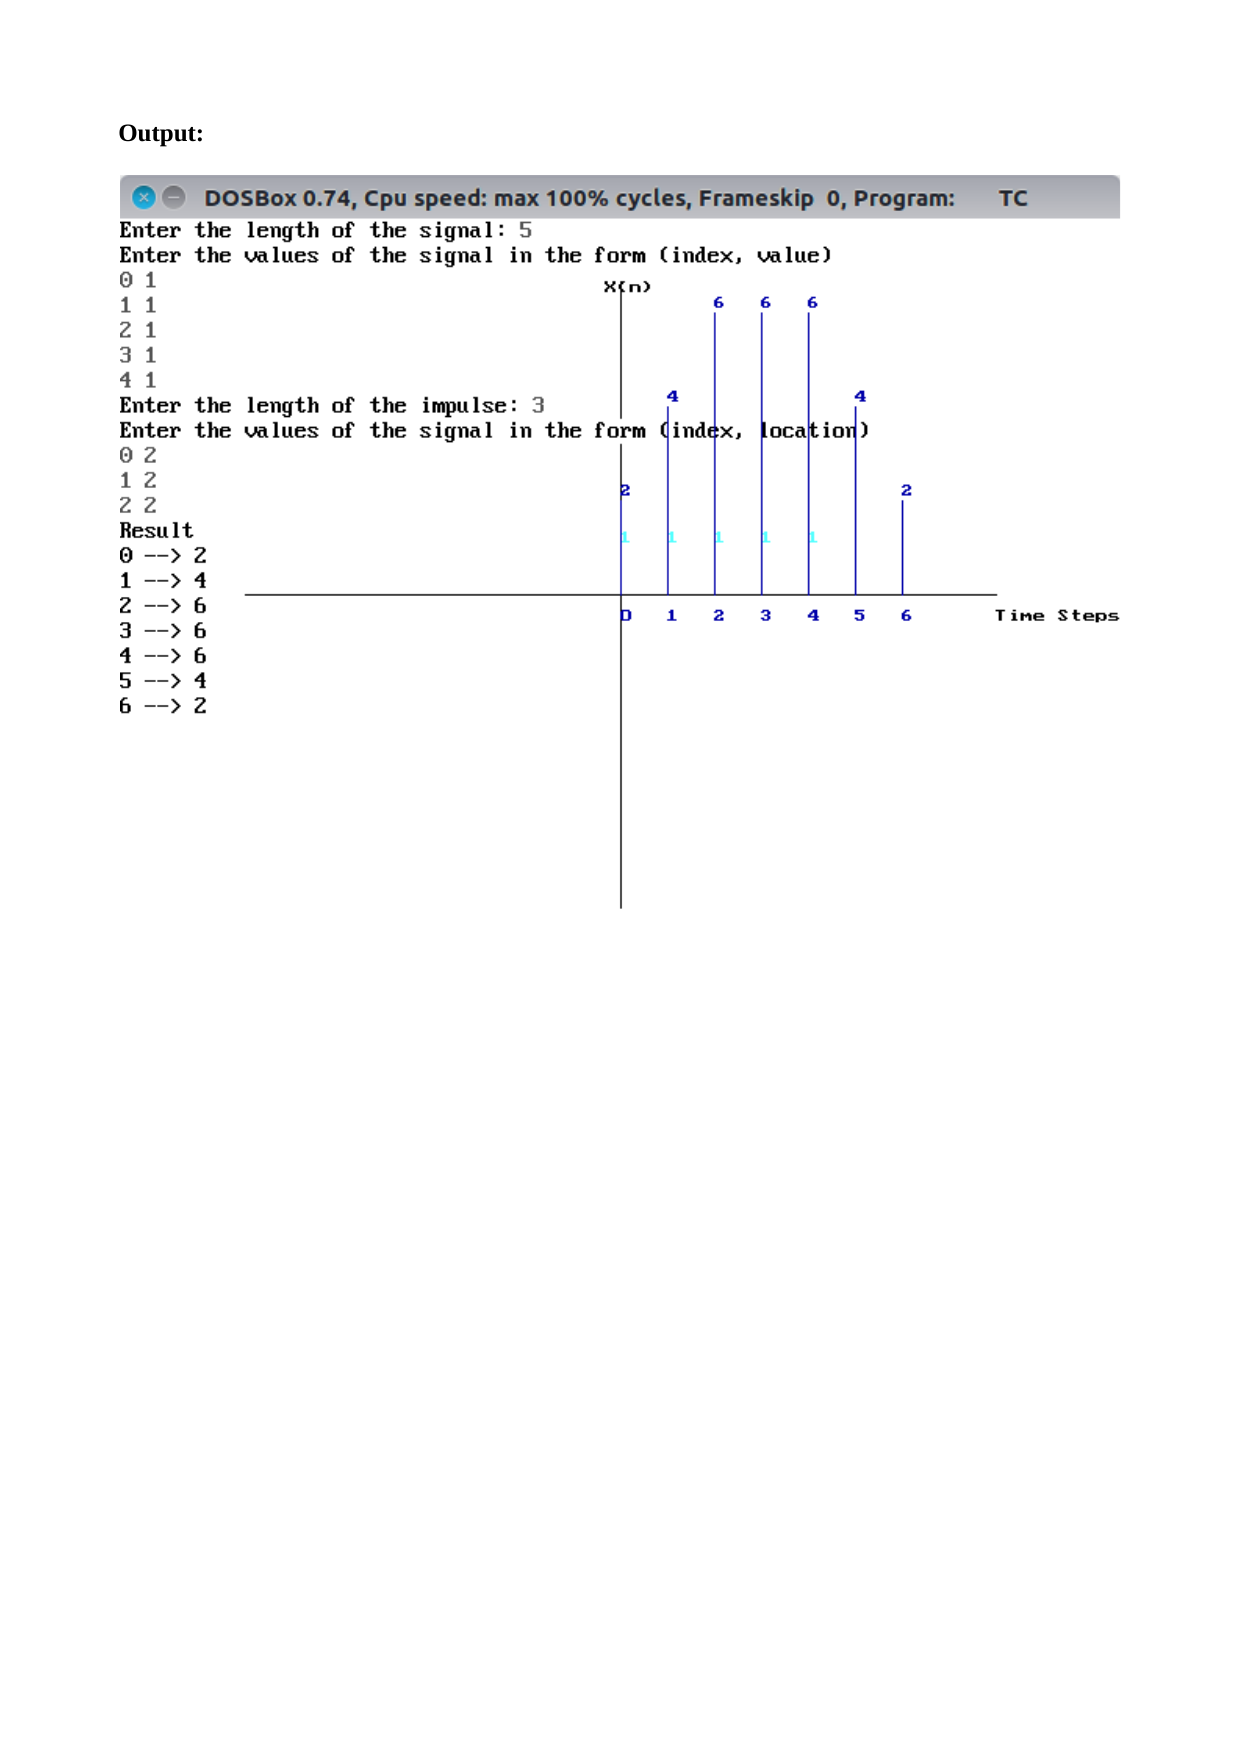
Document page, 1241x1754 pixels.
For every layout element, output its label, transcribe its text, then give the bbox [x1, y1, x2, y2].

picture [120, 175, 1121, 970]
text Output: [118, 118, 1122, 147]
